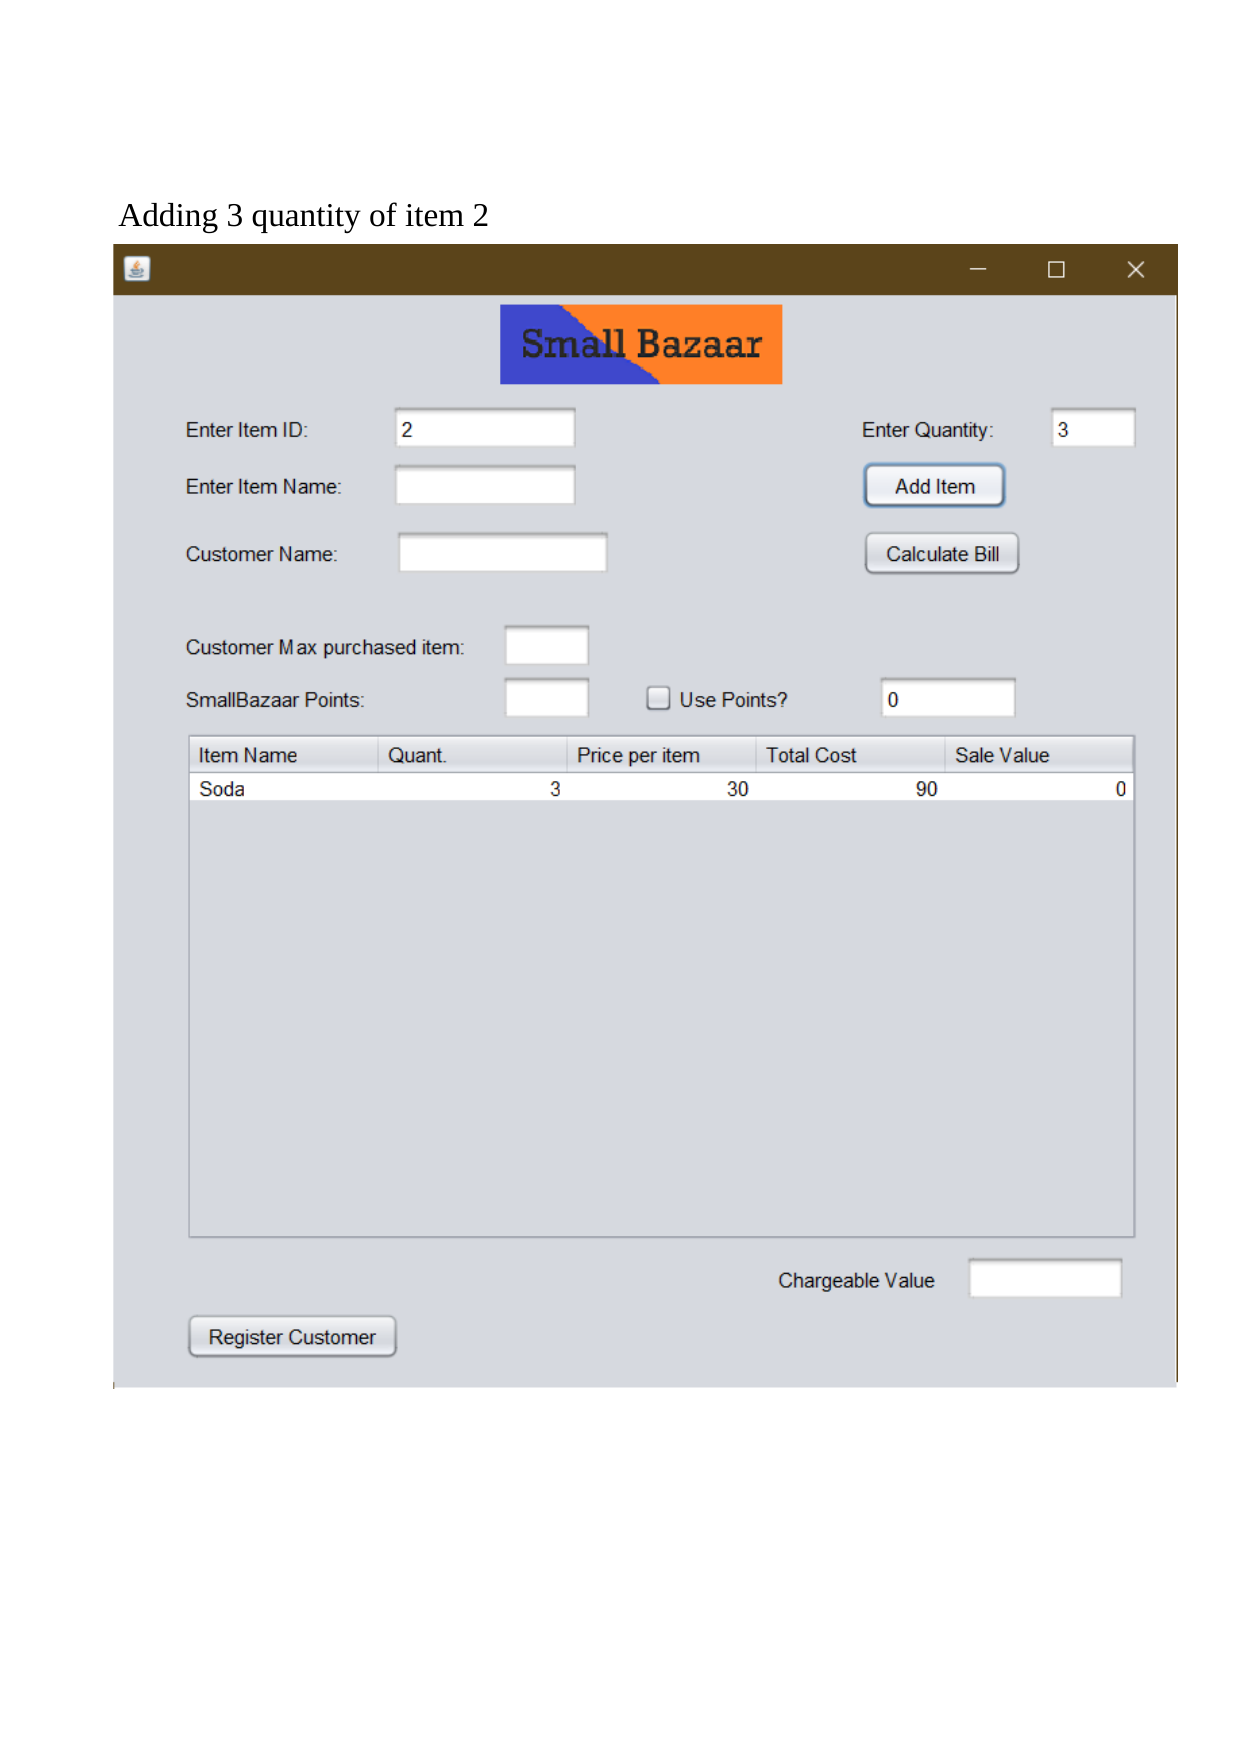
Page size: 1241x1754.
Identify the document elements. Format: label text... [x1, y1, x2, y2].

picture [113, 244, 1178, 1389]
text Adding 3 quantity of item 2 [118, 195, 1122, 233]
